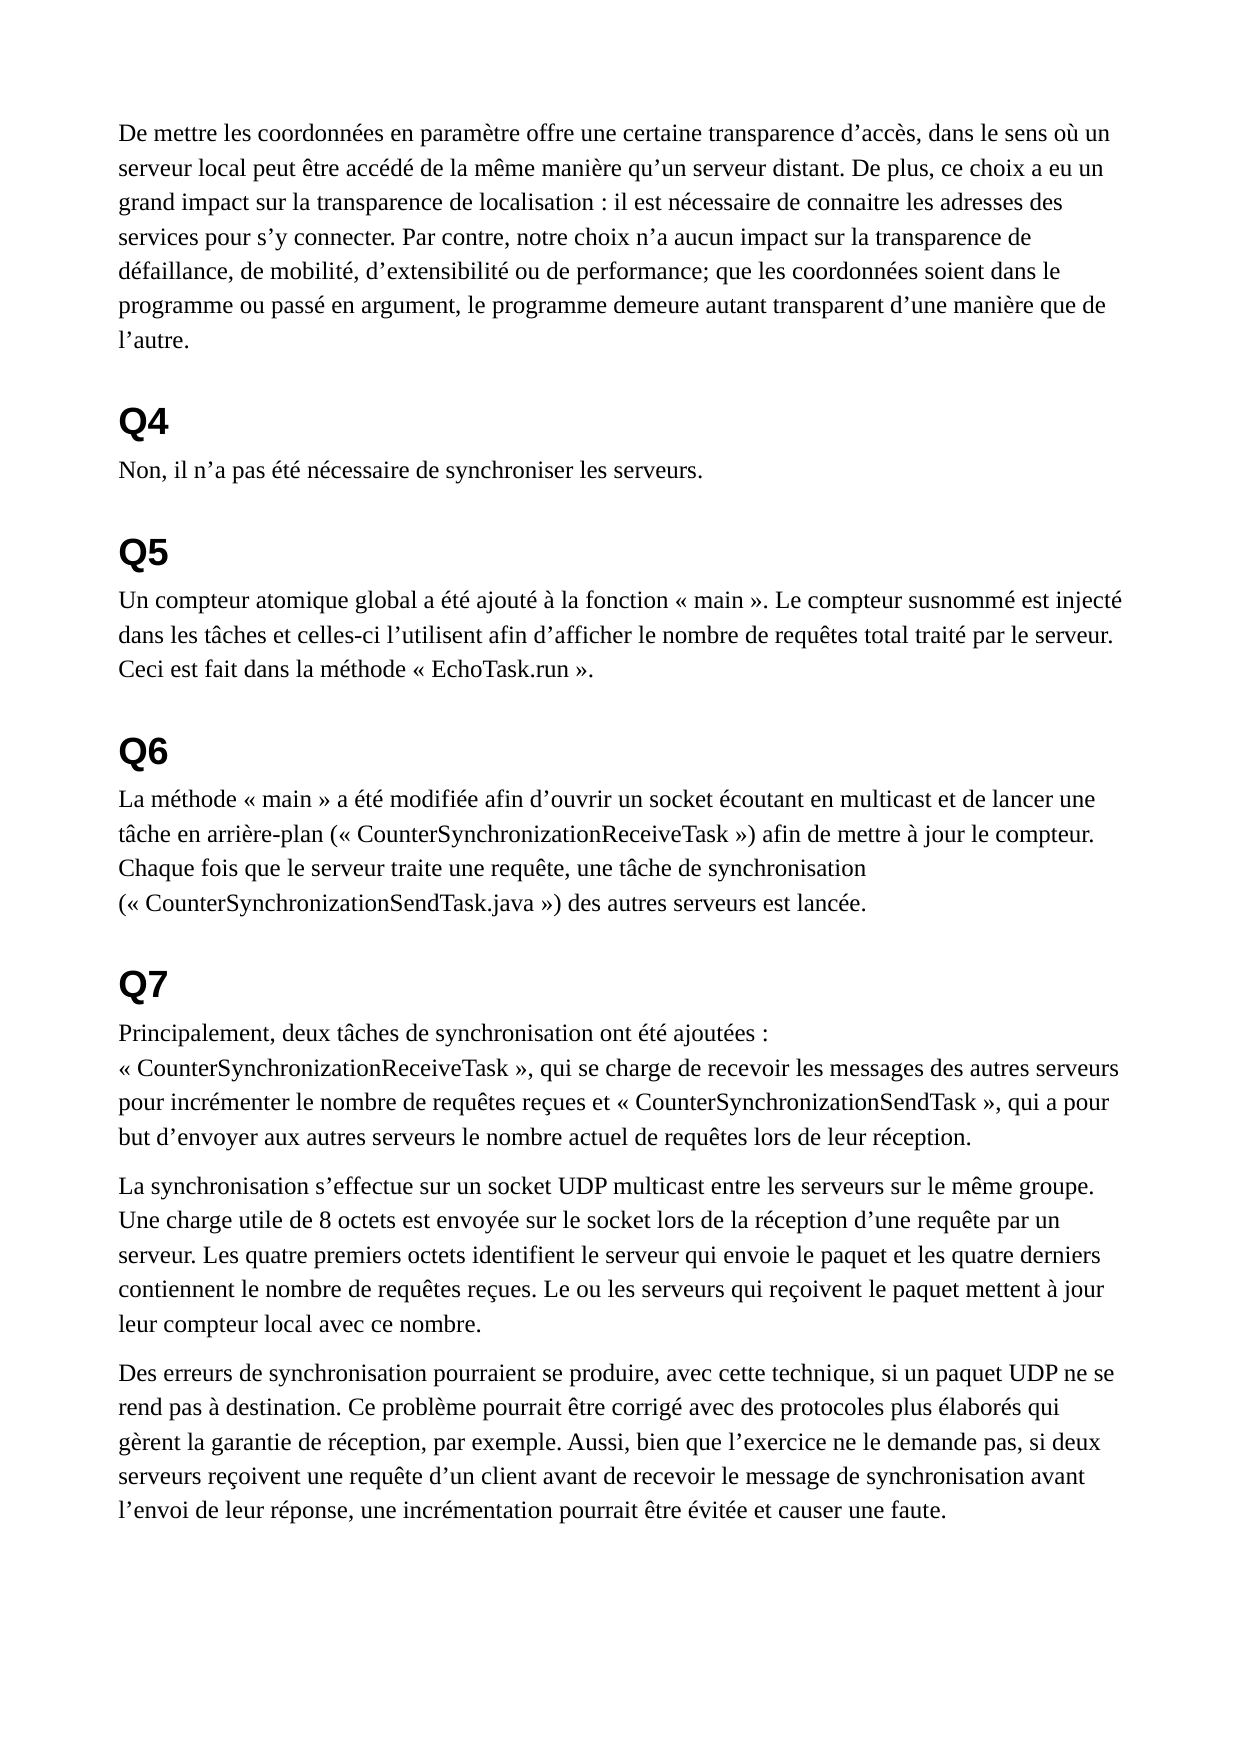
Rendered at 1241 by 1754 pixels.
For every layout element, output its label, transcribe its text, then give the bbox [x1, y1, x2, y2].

text Principalement, deux tâches de synchronisation ont été ajoutées : « CounterSynchronizationReceiveTask », qui se charge de recevoir les messages des autres serveurs pour incrémenter le nombre de requêtes reçues et « CounterSynchronizationSendTask », qui a pour but d’envoyer aux autres serveurs le nombre actuel de requêtes lors de leur réception. [118, 1018, 1122, 1150]
subtitle Q7 [118, 962, 1122, 1006]
text Un compteur atomique global a été ajouté à la fonction « main ». Le compteur susnommé est injecté dans les tâches et celles-ci l’utilisent afin d’afficher le nombre de requêtes total traité par le serveur. Ceci est fait dans la méthode « EchoTask.run ». [118, 585, 1122, 683]
subtitle Q6 [118, 728, 1122, 772]
subtitle Q4 [118, 399, 1122, 443]
text Des erreurs de synchronisation pourraient se produire, avec cette technique, si un paquet UDP ne se rend pas à destination. Ce problème pourrait être corrigé avec des protocoles plus élaborés qui gèrent la garantie de réception, par exemple. Aussi, bien que l’exercice ne le demande pas, si deux serveurs reçoivent une requête d’un client avant de recevoir le message de synchronisation avant l’envoi de leur réponse, une incrémentation pourrait être évitée et causer une faute. [118, 1358, 1122, 1524]
text De mettre les coordonnées en paramètre offre une certaine transparence d’accès, dans le sens où un serveur local peut être accédé de la même manière qu’un serveur distant. De plus, ce choix a eu un grand impact sur la transparence de localisation : il est nécessaire de connaitre les adresses des services pour s’y connecter. Par contre, notre choix n’a aucun impact sur la transparence de défaillance, de mobilité, d’extensibilité ou de performance; que les coordonnées soient dans le programme ou passé en argument, le programme demeure autant transparent d’une manière que de l’autre. [118, 118, 1122, 354]
subtitle Q5 [118, 529, 1122, 573]
text La méthode « main » a été modifiée afin d’ouvrir un socket écoutant en multicast et de lancer une tâche en arrière-plan (« CounterSynchronizationReceiveTask ») afin de mettre à jour le compteur. Chaque fois que le serveur traite une requête, une tâche de synchronisation (« CounterSynchronizationSendTask.java ») des autres serveurs est lancée. [118, 784, 1122, 917]
text Non, il n’a pas été nécessaire de synchroniser les serveurs. [118, 455, 1122, 484]
text La synchronisation s’effectue sur un socket UDP multicast entre les serveurs sur le même groupe. Une charge utile de 8 octets est envoyée sur le socket lors de la réception d’une requête par un serveur. Les quatre premiers octets identifient le serveur qui envoie le paquet et les quatre derniers contiennent le nombre de requêtes reçues. Le ou les serveurs qui reçoivent le paquet mettent à jour leur compteur local avec ce nombre. [118, 1171, 1122, 1337]
